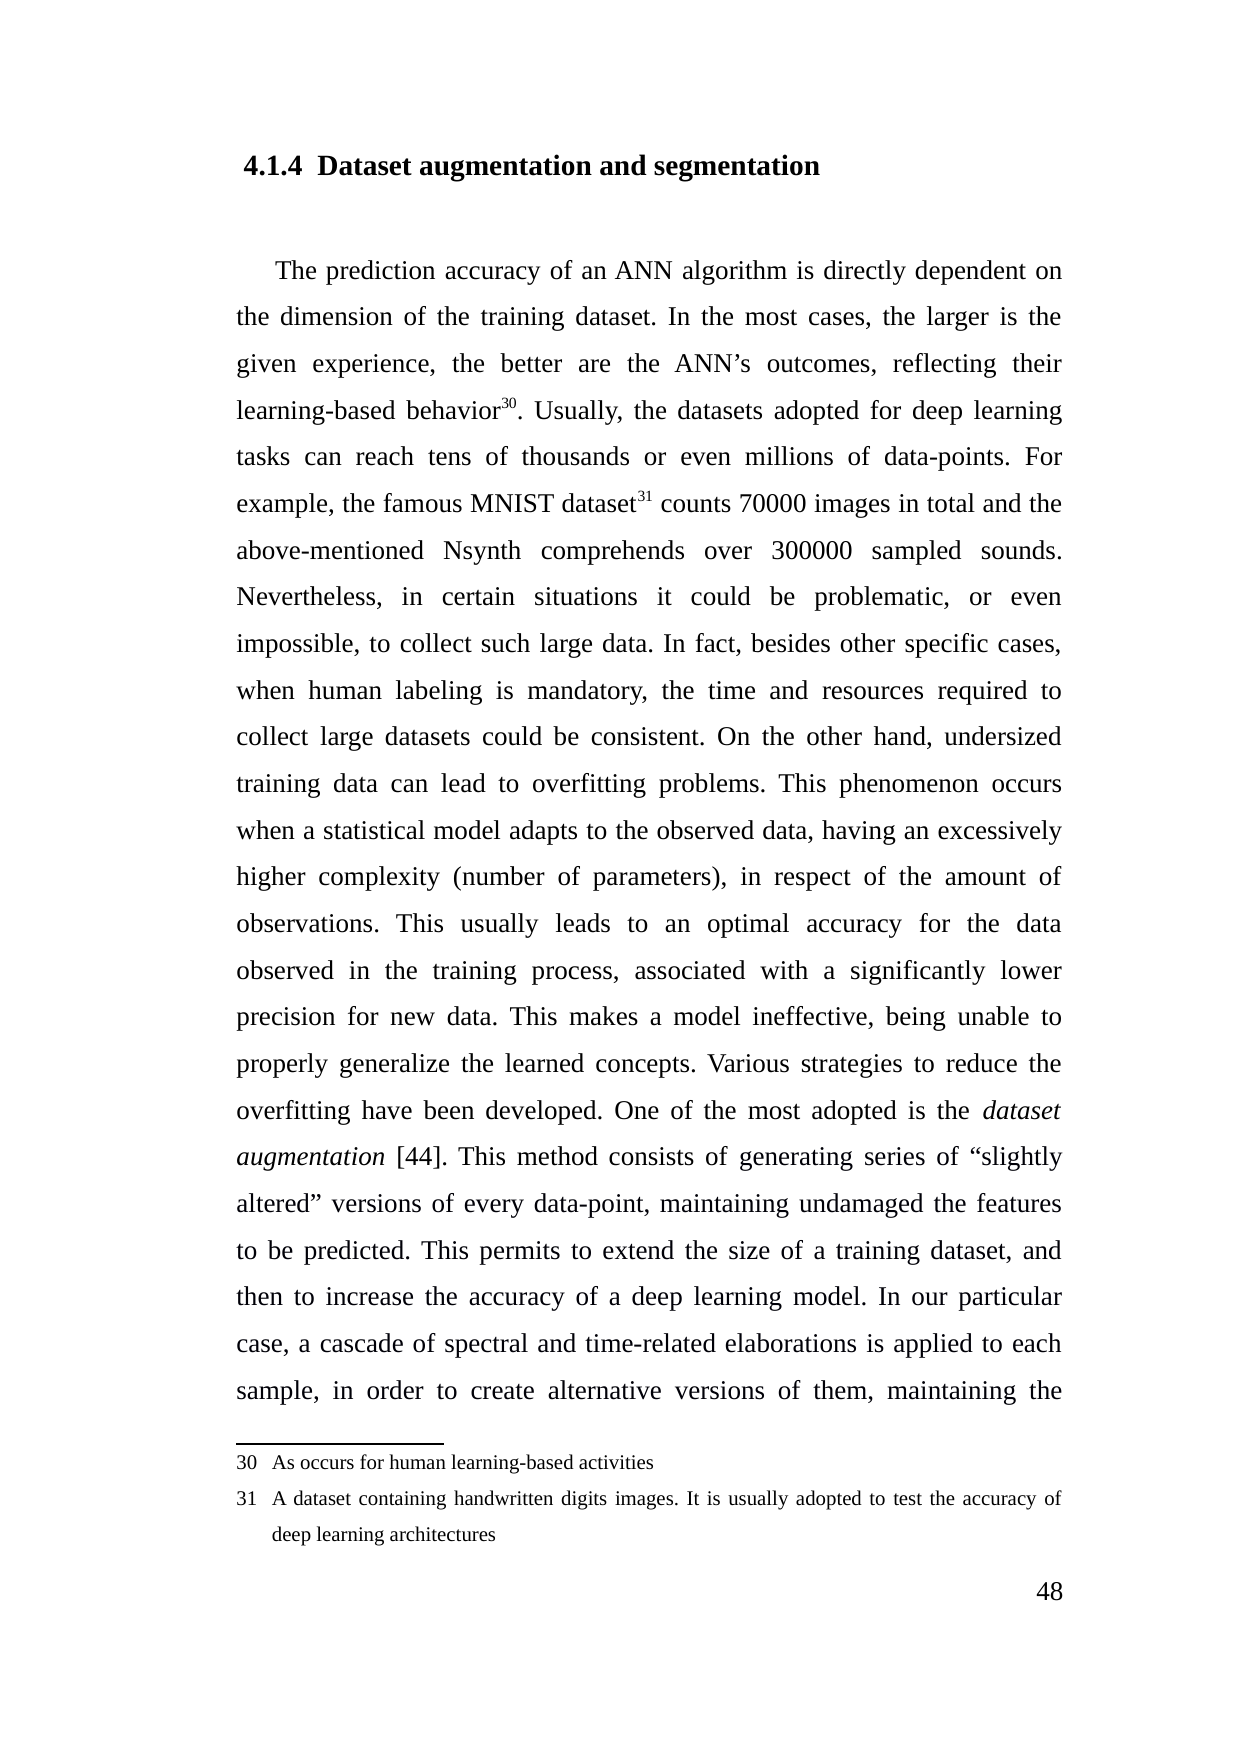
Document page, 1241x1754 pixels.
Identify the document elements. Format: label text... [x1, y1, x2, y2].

subtitle Dataset augmentation and segmentation [236, 148, 1063, 181]
text As occurs for human learning-based activities [236, 1449, 1063, 1474]
text The prediction accuracy of an ANN algorithm is directly dependent on the dimension of the training dataset. In the most cases, the larger is the given experience, the better are the ANN’s outcomes, reflecting their learning-based behavior. Usually, the datasets adopted for deep learning tasks can reach tens of thousands or even millions of data-points. For example, the famous MNIST dataset counts 70000 images in total and the above-mentioned Nsynth comprehends over 300000 sampled sounds. Nevertheless, in certain situations it could be problematic, or even impossible, to collect such large data. In fact, besides other specific cases, when human labeling is mandatory, the time and resources required to collect large datasets could be consistent. On the other hand, undersized training data can lead to overfitting problems. This phenomenon occurs when a statistical model adapts to the observed data, having an excessively higher complexity (number of parameters), in respect of the amount of observations. This usually leads to an optimal accuracy for the data observed in the training process, associated with a significantly lower precision for new data. This makes a model ineffective, being unable to properly generalize the learned concepts. Various strategies to reduce the overfitting have been developed. One of the most adopted is the dataset augmentation [44]. This method consists of generating series of “slightly altered” versions of every data-point, maintaining undamaged the features to be predicted. This permits to extend the size of a training dataset, and then to increase the accuracy of a deep learning model. In our particular case, a cascade of spectral and time-related elaborations is applied to each sample, in order to create alternative versions of them, maintaining the [236, 254, 1063, 1405]
text A dataset containing handwritten digits images. It is usually adopted to test the accuracy of deep learning architectures [236, 1486, 1063, 1546]
